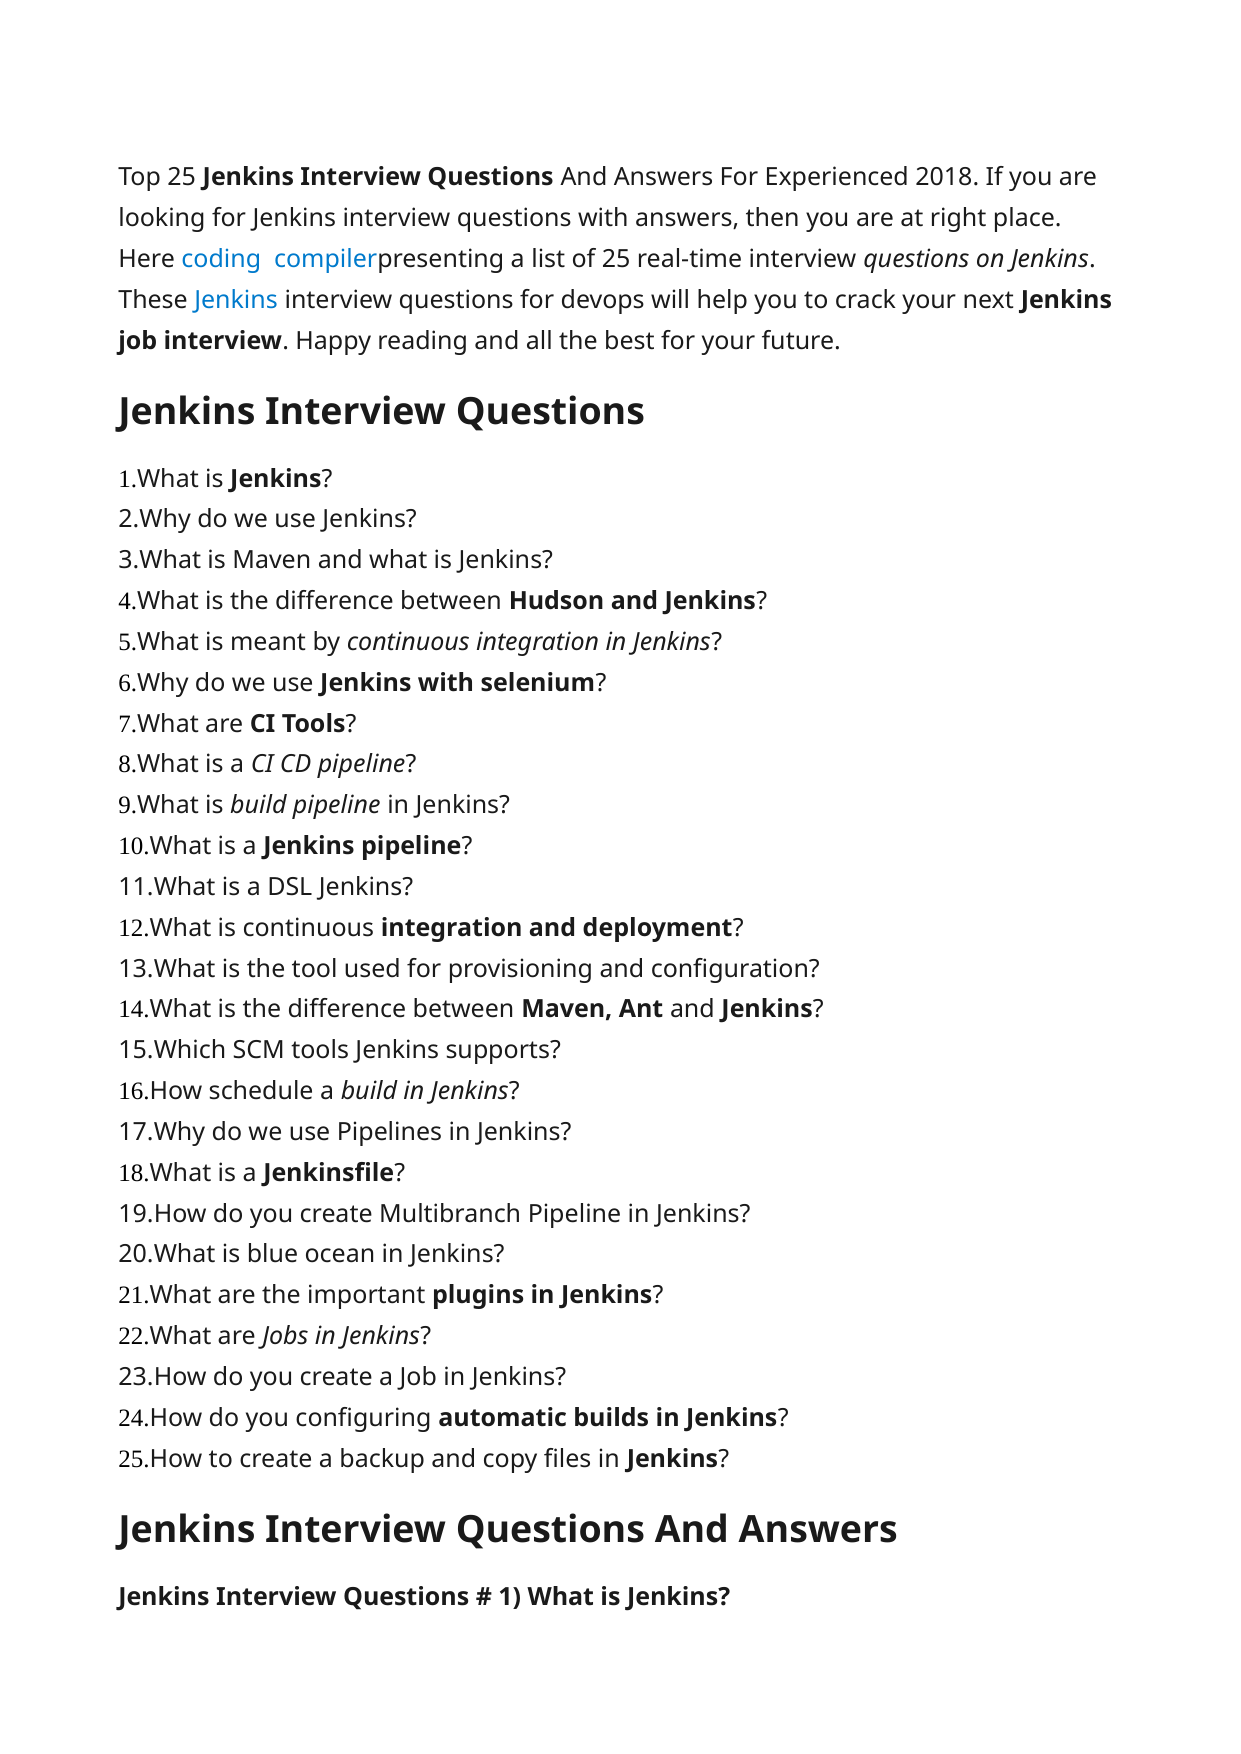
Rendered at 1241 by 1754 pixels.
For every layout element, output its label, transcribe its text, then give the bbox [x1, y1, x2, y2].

list What is the difference between Maven, Ant and Jenkins? [118, 991, 1122, 1025]
list What is Maven and what is Jenkins? [118, 542, 1122, 576]
list What is a Jenkinsfile? [118, 1154, 1122, 1188]
list Why do we use Jenkins with selenium? [118, 664, 1122, 698]
list What is continuous integration and deployment? [118, 909, 1122, 943]
list What is the tool used for provisioning and configuration? [118, 950, 1122, 984]
list What is blue ocean in Jenkins? [118, 1236, 1122, 1270]
list How do you configuring automatic builds in Jenkins? [118, 1399, 1122, 1433]
list How do you create Multibranch Pipeline in Jenkins? [118, 1195, 1122, 1229]
list How schedule a build in Jenkins? [118, 1073, 1122, 1107]
list What is the difference between Hudson and Jenkins? [118, 583, 1122, 617]
list What is meant by continuous integration in Jenkins? [118, 623, 1122, 658]
list Why do we use Jenkins? [118, 501, 1122, 535]
list How do you create a Job in Jenkins? [118, 1358, 1122, 1393]
list What is Jenkins? [118, 460, 1122, 494]
list What is a Jenkins pipeline? [118, 828, 1122, 862]
list What are the important plugins in Jenkins? [118, 1277, 1122, 1311]
list What is build pipeline in Jenkins? [118, 787, 1122, 821]
text Top 25 Jenkins Interview Questions And Answers For Experienced 2018. If you are looking for Jenkins interview questions with answers, then you are at right place. Here coding compilerpresenting a list of 25 real-time interview questions on Jenkins. These Jenkins interview questions for devops will help you to crack your next Jenkins job interview. Happy reading and all the best for your future. [118, 118, 1122, 356]
list What are Jobs in Jenkins? [118, 1318, 1122, 1352]
list What is a DSL Jenkins? [118, 868, 1122, 903]
text Jenkins Interview Questions # 1) What is Jenkins? [118, 1578, 1122, 1612]
subtitle Jenkins Interview Questions And Answers [118, 1502, 1122, 1553]
list Why do we use Pipelines in Jenkins? [118, 1113, 1122, 1148]
list Which SCM tools Jenkins supports? [118, 1032, 1122, 1066]
list How to create a backup and copy files in Jenkins? [118, 1440, 1122, 1474]
subtitle Jenkins Interview Questions [118, 384, 1122, 435]
list What are CI Tools? [118, 705, 1122, 739]
list What is a CI CD pipeline? [118, 746, 1122, 780]
